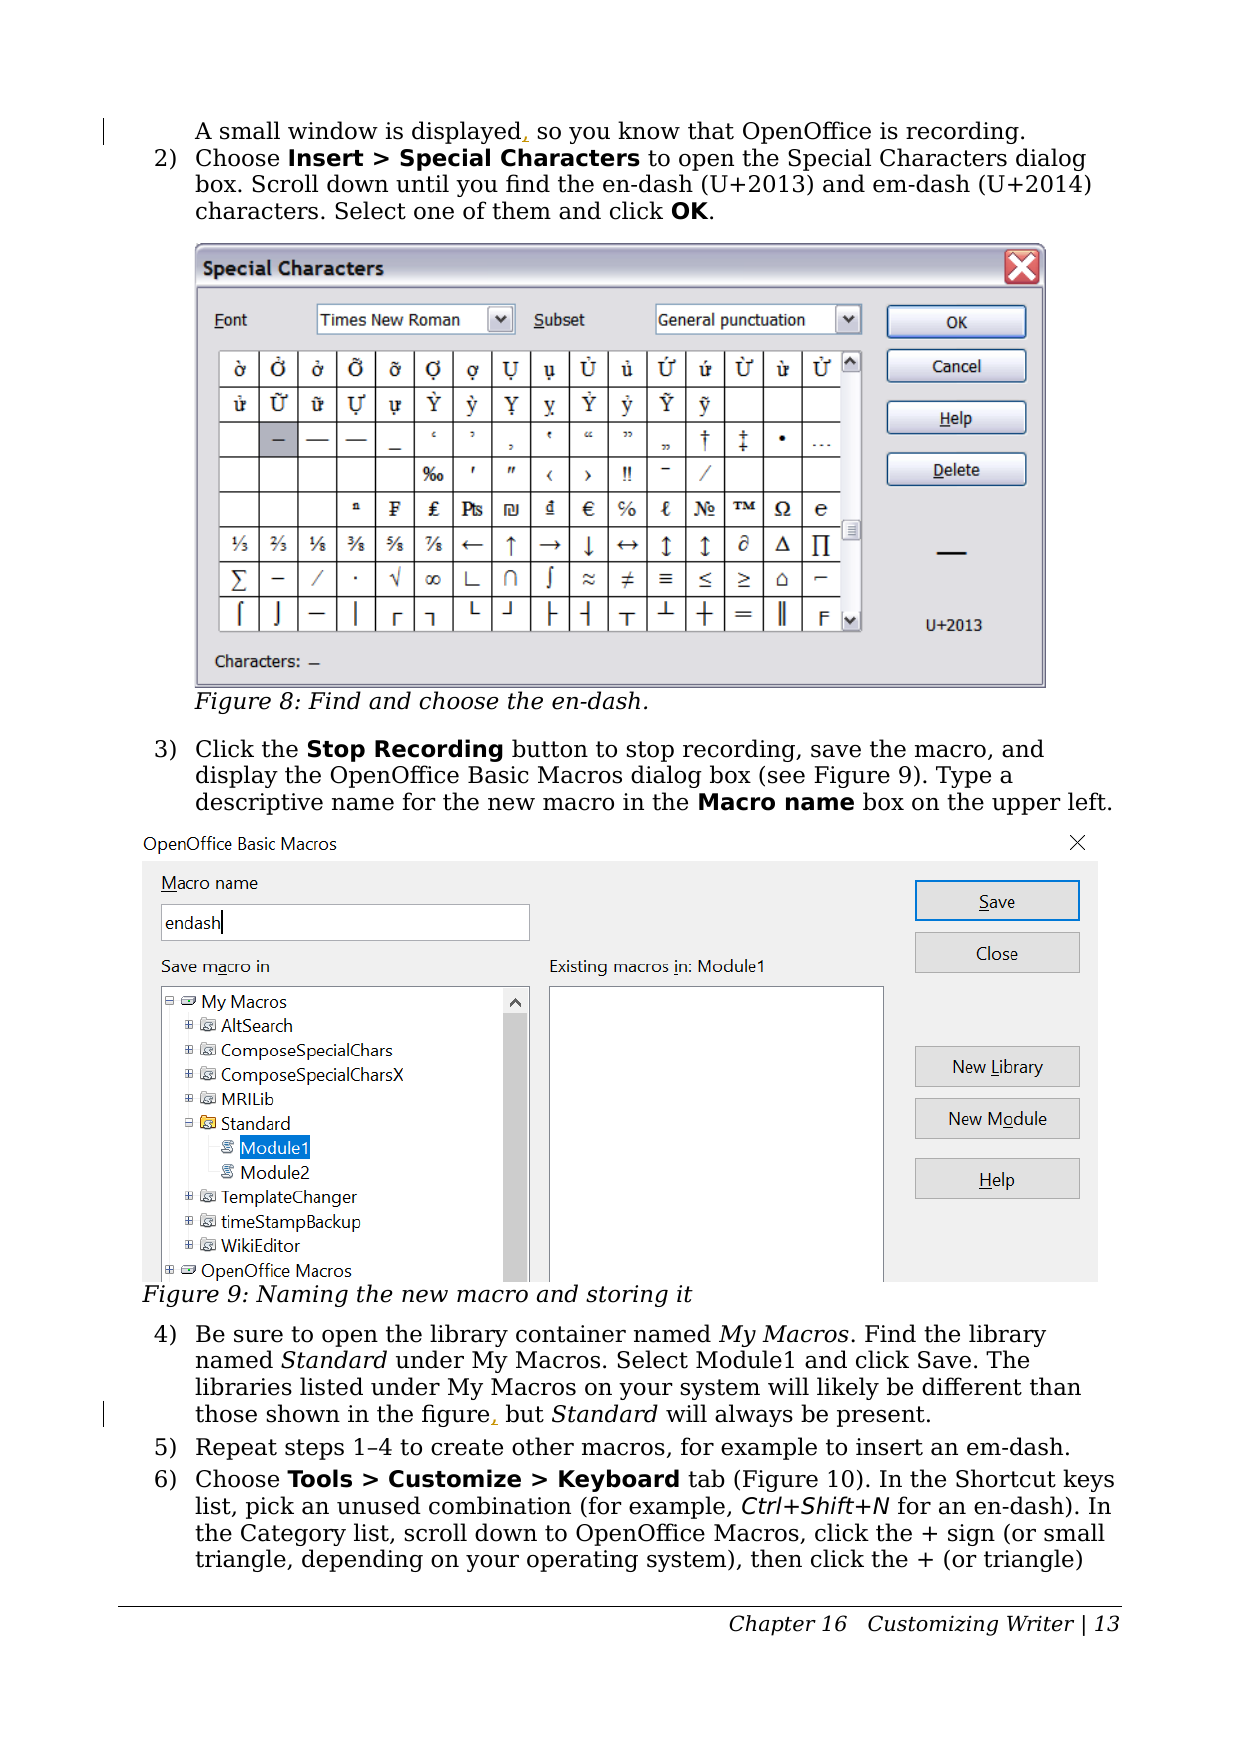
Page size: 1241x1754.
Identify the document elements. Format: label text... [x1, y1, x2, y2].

text Figure 8: Find and choose the en-dash. [194, 688, 1046, 714]
picture [194, 243, 1046, 688]
list Choose Insert > Special Characters to open the Special Characters dialog box. Scroll down until you find the en-dash (U+2013) and em-dash (U+2014) characters. Select one of them and click OK. [177, 145, 1122, 225]
picture [142, 828, 1098, 1282]
list Repeat steps 1–4 to create other macros, for example to insert an em-dash. [177, 1434, 1122, 1460]
list Be sure to open the library container named My Macros. Find the library named Standard under My Macros. Select Module1 and click Save. The libraries listed under My Macros on your system will likely be different than those shown in the figure, but Standard will always be present. [177, 1321, 1122, 1427]
list Click the Stop Recording button to stop recording, save the macro, and display the OpenOffice Basic Macros dialog box (see Figure 9). Type a descriptive name for the new macro in the Macro name box on the upper left. [177, 736, 1122, 816]
list Choose Tools > Customize > Keyboard tab (Figure 10). In the Shortcut keys list, pick an unused combination (for example, Ctrl+Shift+N for an en-dash). In the Category list, scroll down to OpenOffice Macros, click the + sign (or small triangle, depending on your operating system), then click the + (or triangle) [177, 1467, 1122, 1573]
text Figure 9: Naming the new macro and storing it [142, 1282, 1098, 1308]
list A small window is displayed, so you know that OpenOffice is recording. [195, 118, 1122, 145]
